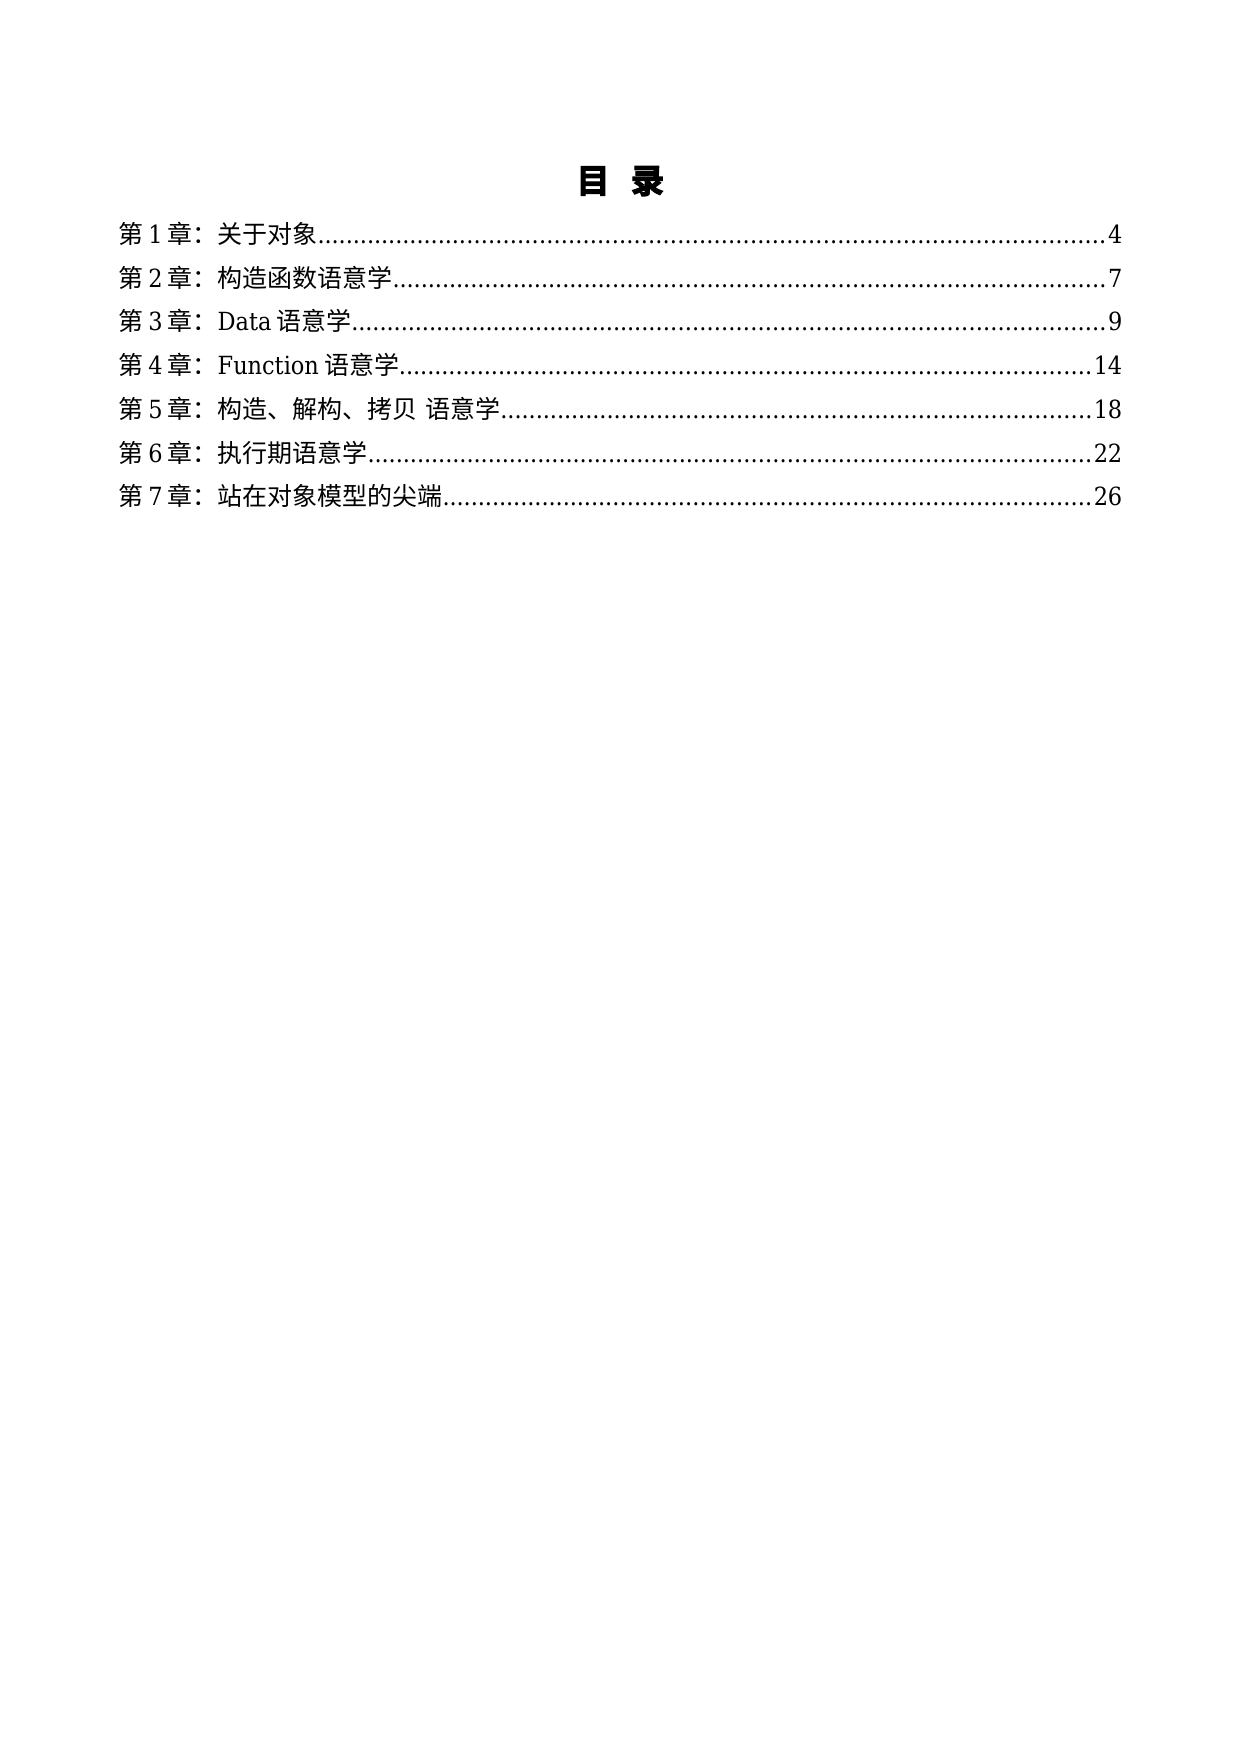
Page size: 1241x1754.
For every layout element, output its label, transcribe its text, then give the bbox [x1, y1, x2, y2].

subtitle 目 录 [118, 162, 1122, 201]
text 第2章：构造函数语意学 7 [118, 264, 1122, 293]
text 第5章：构造、解构、拷贝 语意学 18 [118, 395, 1122, 424]
text 第3章：Data语意学 9 [118, 308, 1122, 337]
text 第7章：站在对象模型的尖端 26 [118, 483, 1122, 512]
text 第6章：执行期语意学 22 [118, 439, 1122, 468]
text 第1章：关于对象 4 [118, 220, 1122, 249]
text 第4章：Function语意学 14 [118, 351, 1122, 381]
